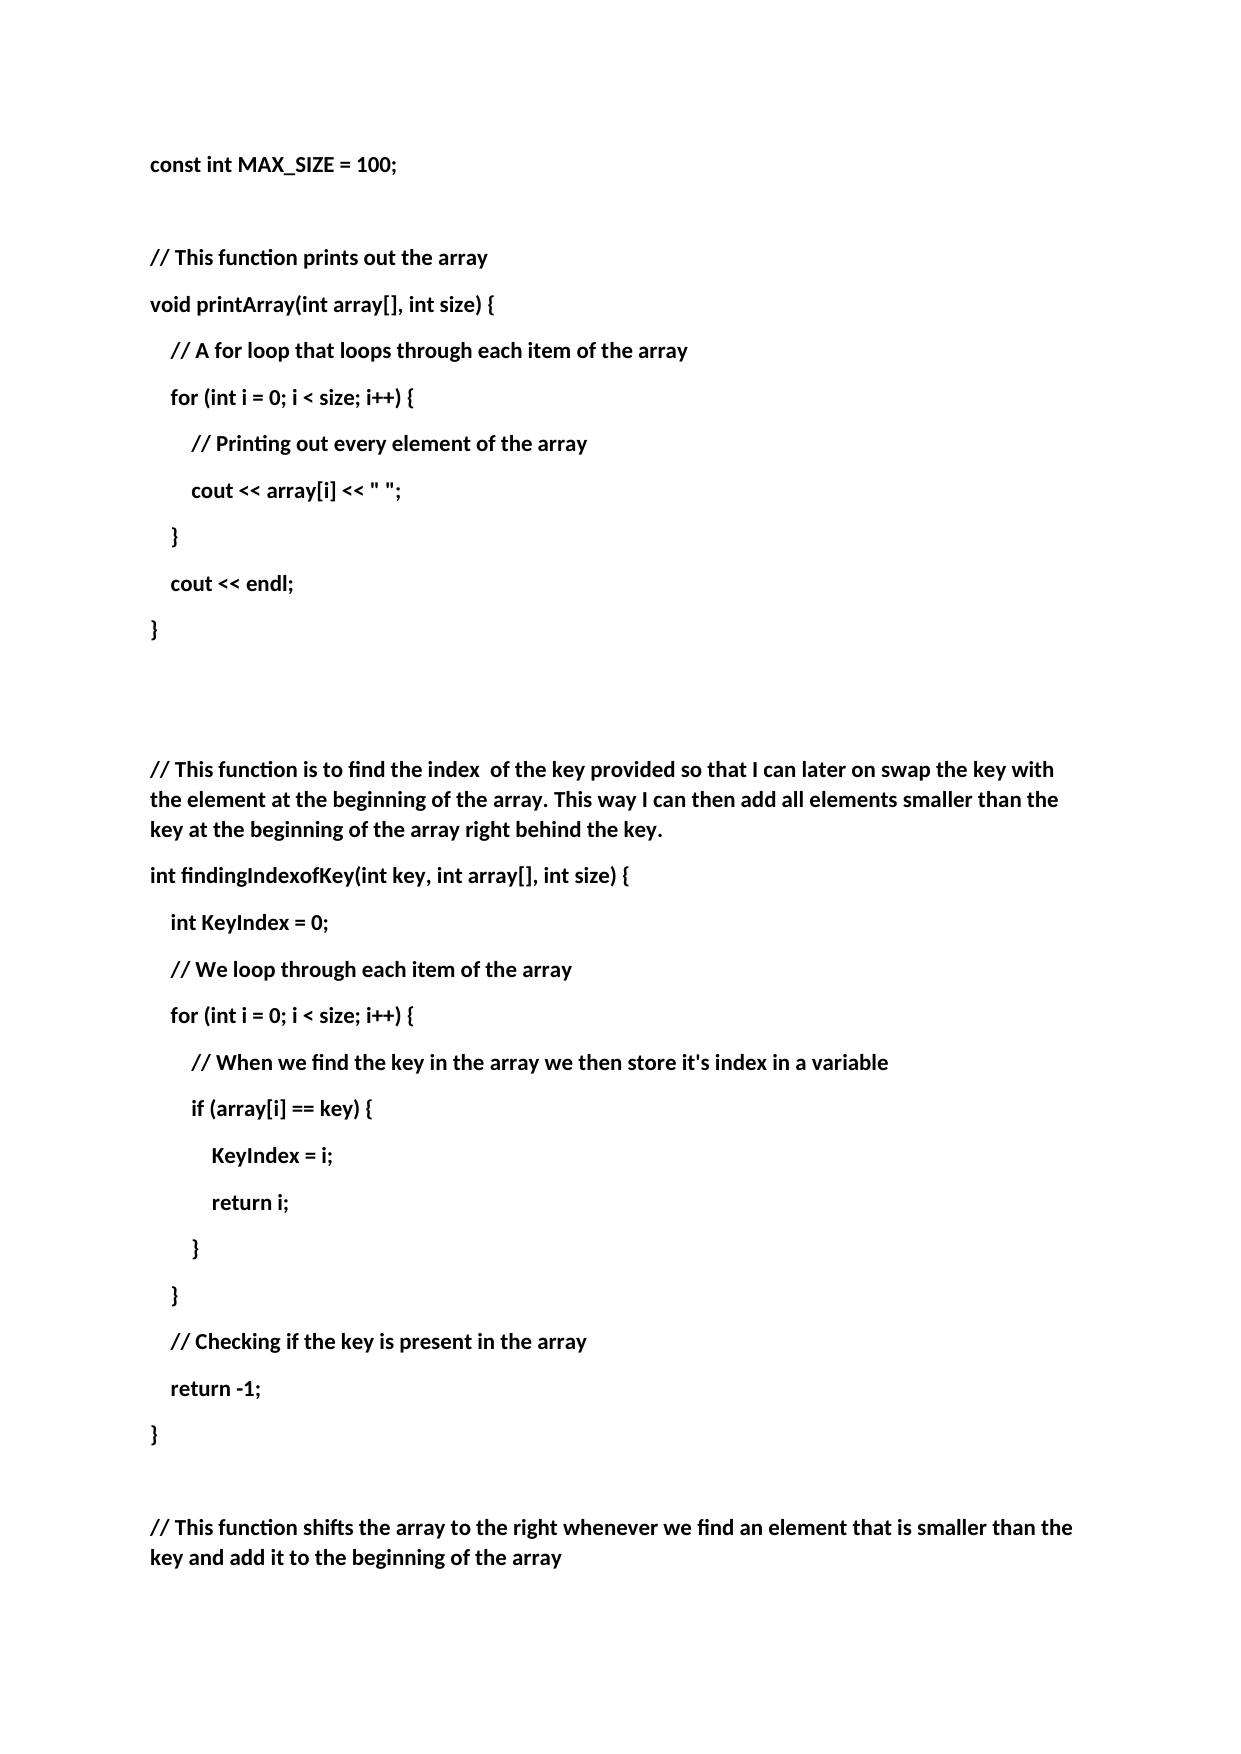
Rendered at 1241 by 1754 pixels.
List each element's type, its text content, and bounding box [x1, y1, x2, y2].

text void printArray(int array[], int size) { [150, 290, 1090, 318]
text // When we find the key in the array we then store it's index in a variable [150, 1048, 1090, 1076]
text // Printing out every element of the array [150, 429, 1090, 457]
text } [150, 522, 1090, 551]
text int KeyIndex = 0; [150, 908, 1090, 936]
text // This function prints out the array [150, 243, 1090, 271]
text } [150, 1234, 1090, 1262]
text return i; [150, 1188, 1090, 1216]
text for (int i = 0; i < size; i++) { [150, 1001, 1090, 1029]
text // This function shifts the array to the right whenever we find an element that is smaller than the key and add it to the beginning of the array [150, 1513, 1090, 1571]
text cout << endl; [150, 569, 1090, 597]
text for (int i = 0; i < size; i++) { [150, 383, 1090, 411]
text // A for loop that loops through each item of the array [150, 336, 1090, 364]
text int findingIndexofKey(int key, int array[], int size) { [150, 862, 1090, 890]
text if (array[i] == key) { [150, 1094, 1090, 1122]
text } [150, 616, 1090, 644]
text } [150, 1420, 1090, 1448]
text // Checking if the key is present in the array [150, 1327, 1090, 1355]
text return -1; [150, 1374, 1090, 1402]
text cout << array[i] << " "; [150, 476, 1090, 504]
text } [150, 1281, 1090, 1309]
text const int MAX_SIZE = 100; [150, 150, 1090, 178]
text // This function is to find the index of the key provided so that I can later on swap the key with the element at the beginning of the array. This way I can then add all elements smaller than the key at the beginning of the array right behind the key. [150, 755, 1090, 843]
text KeyIndex = i; [150, 1141, 1090, 1169]
text // We loop through each item of the array [150, 955, 1090, 983]
